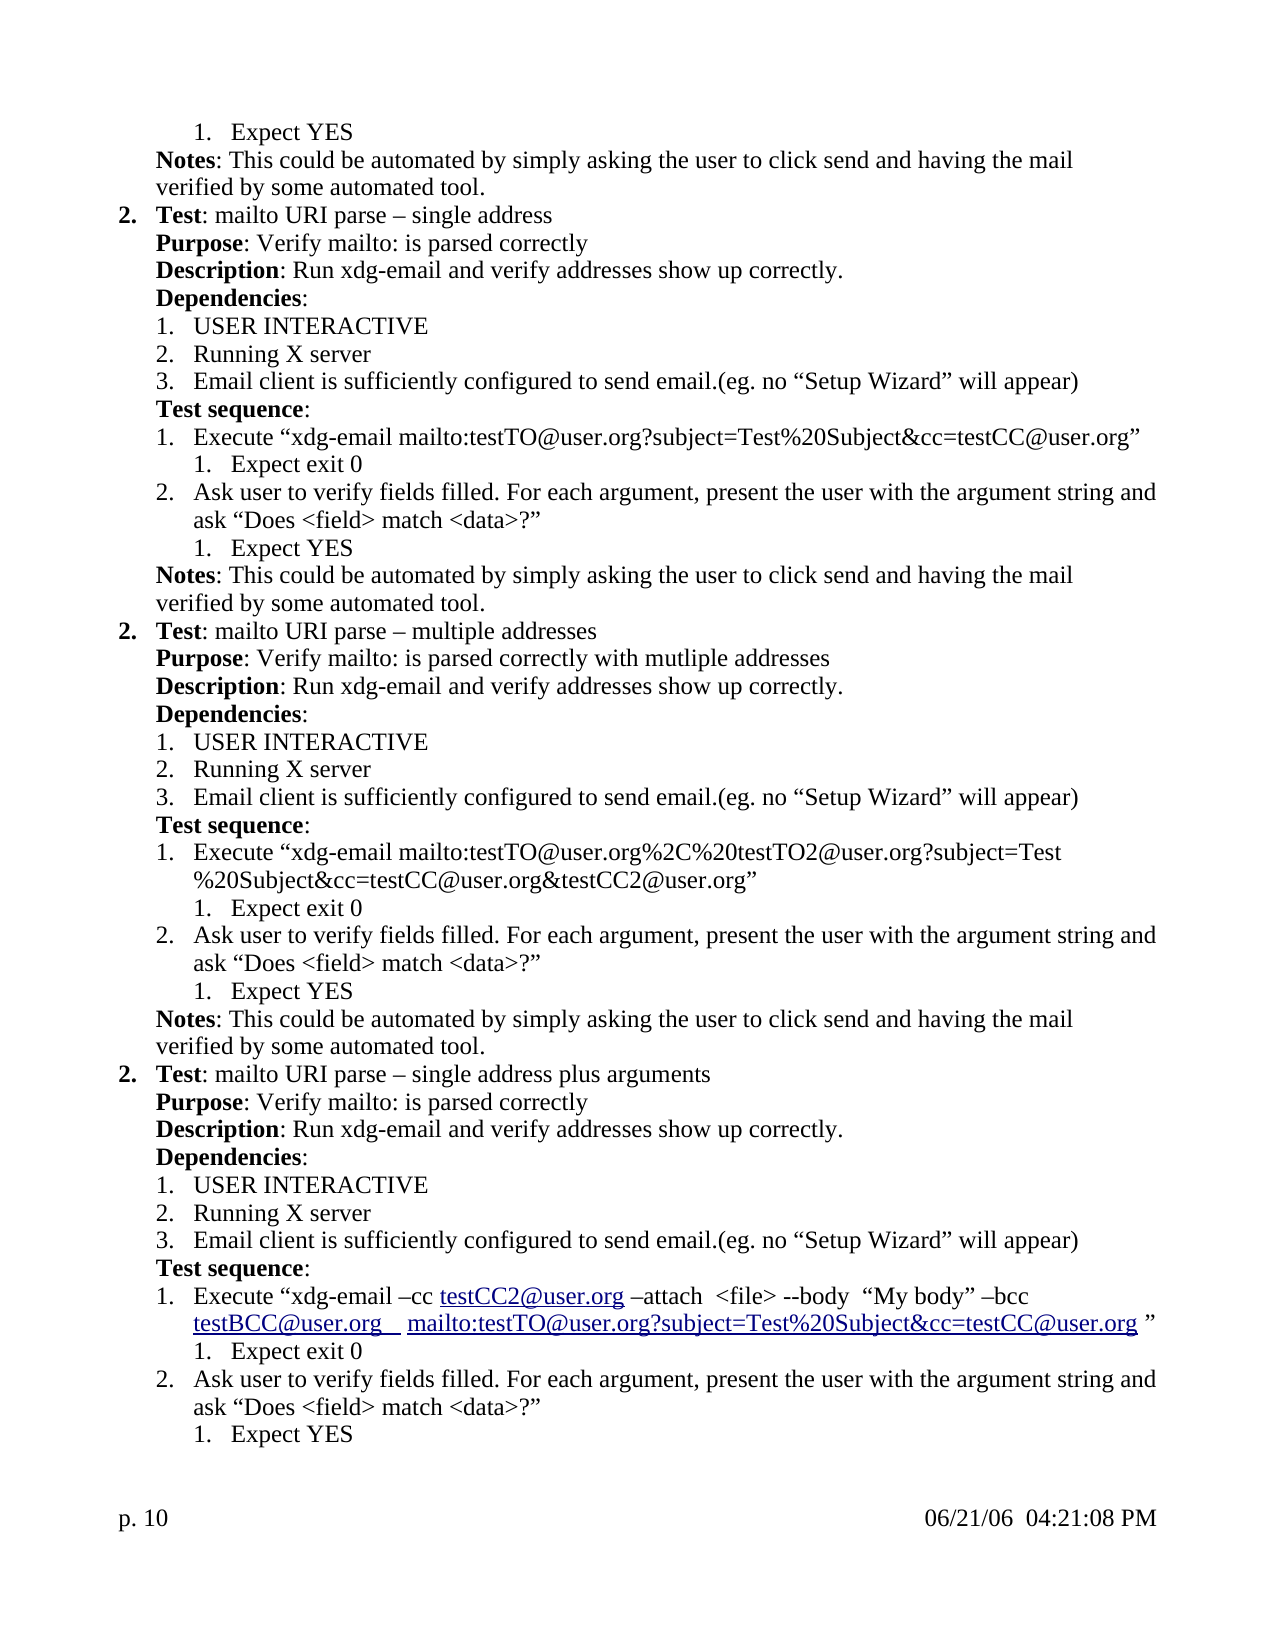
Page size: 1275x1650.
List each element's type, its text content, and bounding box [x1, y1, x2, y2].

list Expect YES [193, 1420, 1157, 1448]
list Dependencies: [118, 700, 1157, 728]
list USER INTERACTIVE [156, 728, 1157, 755]
list Test: mailto URI parse – single address Purpose: Verify mailto: is parsed correctly Description: Run xdg-email and verify addresses show up correctly. [118, 201, 1157, 284]
list Execute “xdg-email mailto:testTO@user.org%2C%20testTO2@user.org?subject=Test%20Subject&cc=testCC@user.org&testCC2@user.org” [156, 838, 1157, 894]
list Notes: This could be automated by simply asking the user to click send and having the mail verified by some automated tool. [118, 1005, 1157, 1060]
list Test sequence: [118, 395, 1157, 423]
list Ask user to verify fields filled. For each argument, present the user with the argument string and ask “Does <field> match <data>?” [156, 1365, 1157, 1420]
list Email client is sufficiently configured to send email.(eg. no “Setup Wizard” will appear) [156, 783, 1157, 811]
list Expect exit 0 [193, 451, 1157, 478]
list Notes: This could be automated by simply asking the user to click send and having the mail verified by some automated tool. [118, 561, 1157, 617]
list Test sequence: [118, 1254, 1157, 1282]
list Email client is sufficiently configured to send email.(eg. no “Setup Wizard” will appear) [156, 367, 1157, 395]
list Test: mailto URI parse – multiple addresses Purpose: Verify mailto: is parsed correctly with mutliple addresses Description: Run xdg-email and verify addresses show up correctly. [118, 617, 1157, 700]
list Running X server [156, 755, 1157, 783]
list Test: mailto URI parse – single address plus arguments Purpose: Verify mailto: is parsed correctly Description: Run xdg-email and verify addresses show up correctly. [118, 1060, 1157, 1143]
list Expect YES [193, 977, 1157, 1005]
list Running X server [156, 340, 1157, 367]
list USER INTERACTIVE [156, 312, 1157, 340]
list Execute “xdg-email mailto:testTO@user.org?subject=Test%20Subject&cc=testCC@user.org” [156, 423, 1157, 451]
list Running X server [156, 1199, 1157, 1226]
list Test sequence: [118, 811, 1157, 838]
list Execute “xdg-email –cc testCC2@user.org –attach <file> --body “My body” –bcc testBCC@user.org mailto:testTO@user.org?subject=Test%20Subject&cc=testCC@user.org ” [156, 1282, 1157, 1337]
list Ask user to verify fields filled. For each argument, present the user with the argument string and ask “Does <field> match <data>?” [156, 478, 1157, 534]
list Email client is sufficiently configured to send email.(eg. no “Setup Wizard” will appear) [156, 1226, 1157, 1254]
list USER INTERACTIVE [156, 1171, 1157, 1199]
list Expect YES [193, 118, 1157, 146]
list Notes: This could be automated by simply asking the user to click send and having the mail verified by some automated tool. [118, 146, 1157, 201]
list Dependencies: [118, 284, 1157, 312]
list Expect YES [193, 534, 1157, 561]
list Expect exit 0 [193, 894, 1157, 922]
list Dependencies: [118, 1143, 1157, 1171]
list Ask user to verify fields filled. For each argument, present the user with the argument string and ask “Does <field> match <data>?” [156, 922, 1157, 977]
list Expect exit 0 [193, 1337, 1157, 1365]
